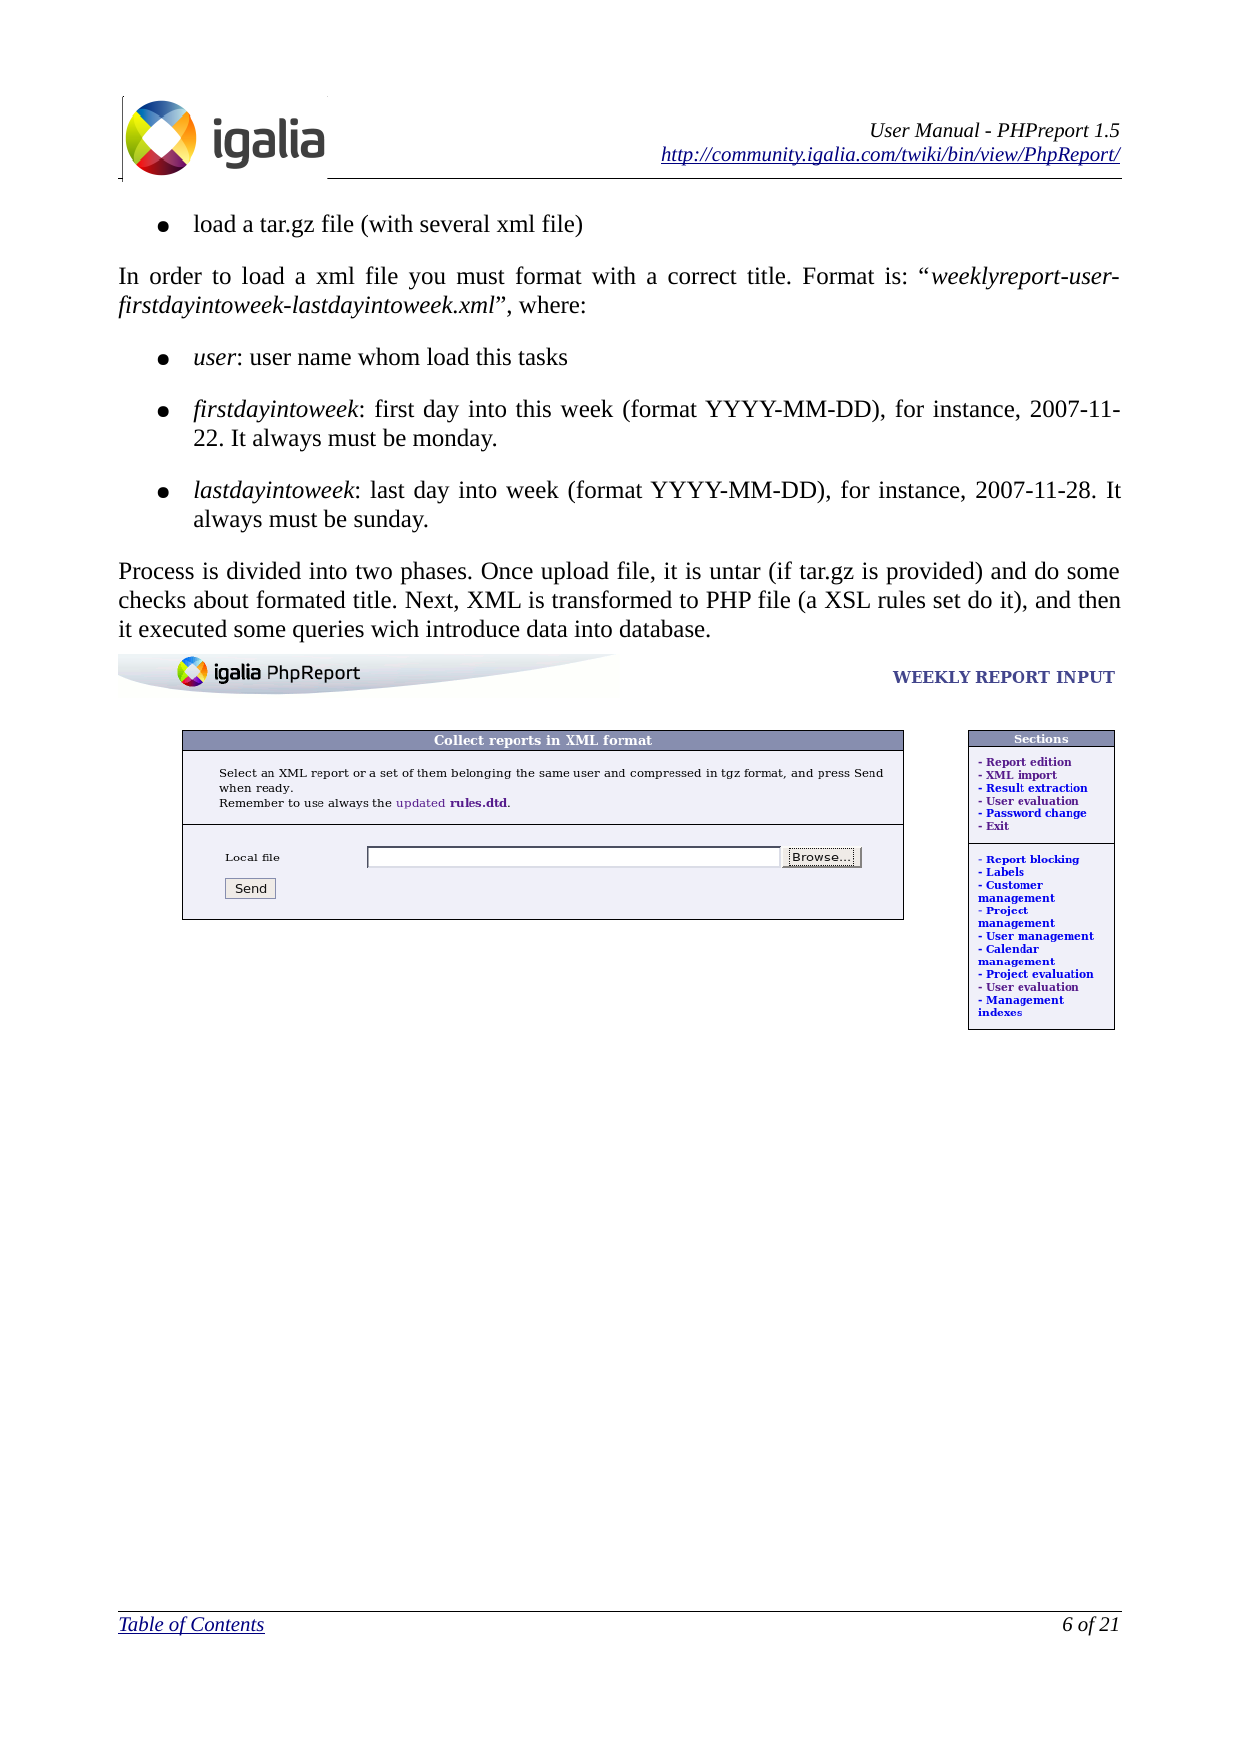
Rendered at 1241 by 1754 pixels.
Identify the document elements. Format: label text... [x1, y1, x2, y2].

picture [122, 96, 328, 182]
list load a tar.gz file (with several xml file) [156, 209, 1122, 237]
list lastdayintoweek: last day into week (format YYYY-MM-DD), for instance, 2007-11-28. It always must be sunday. [156, 475, 1122, 533]
picture [118, 654, 1122, 1219]
text In order to load a xml file you must format with a correct title. Format is: “weeklyreport-user-firstdayintoweek-lastdayintoweek.xml”, where: [118, 261, 1122, 318]
list firstdayintoweek: first day into this week (format YYYY-MM-DD), for instance, 2007-11-22. It always must be monday. [156, 394, 1122, 452]
list user: user name whom load this tasks [156, 342, 1122, 371]
text Process is divided into two phases. Once upload file, it is untar (if tar.gz is provided) and do some checks about formated title. Next, XML is transformed to PHP file (a XSL rules set do it), and then it executed some queries wich introduce data into database. [118, 556, 1122, 643]
